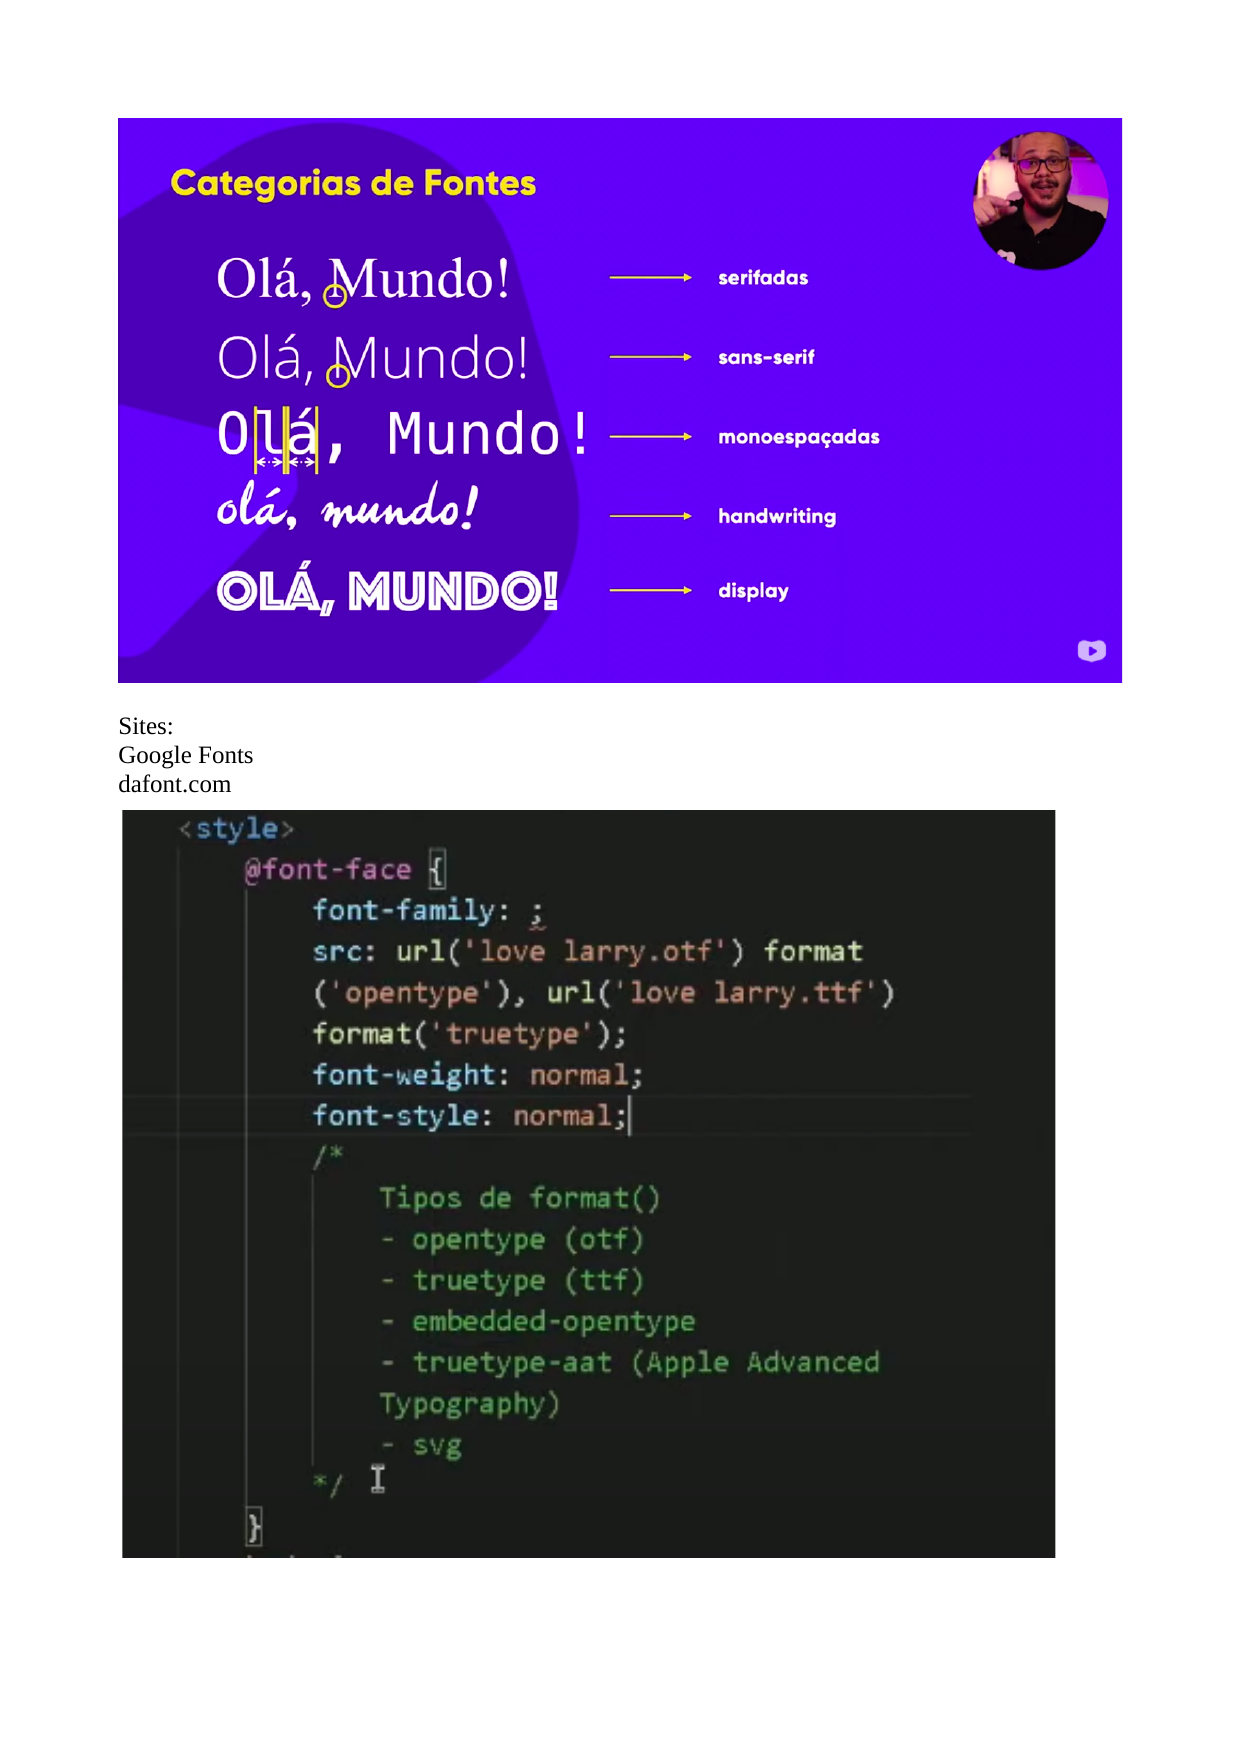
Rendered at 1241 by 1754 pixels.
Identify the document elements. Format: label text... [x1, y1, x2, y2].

text Sites: [118, 711, 1122, 740]
text dafont.com [118, 769, 1122, 797]
picture [118, 118, 1123, 683]
picture [122, 810, 1056, 1558]
text Google Fonts [118, 740, 1122, 769]
